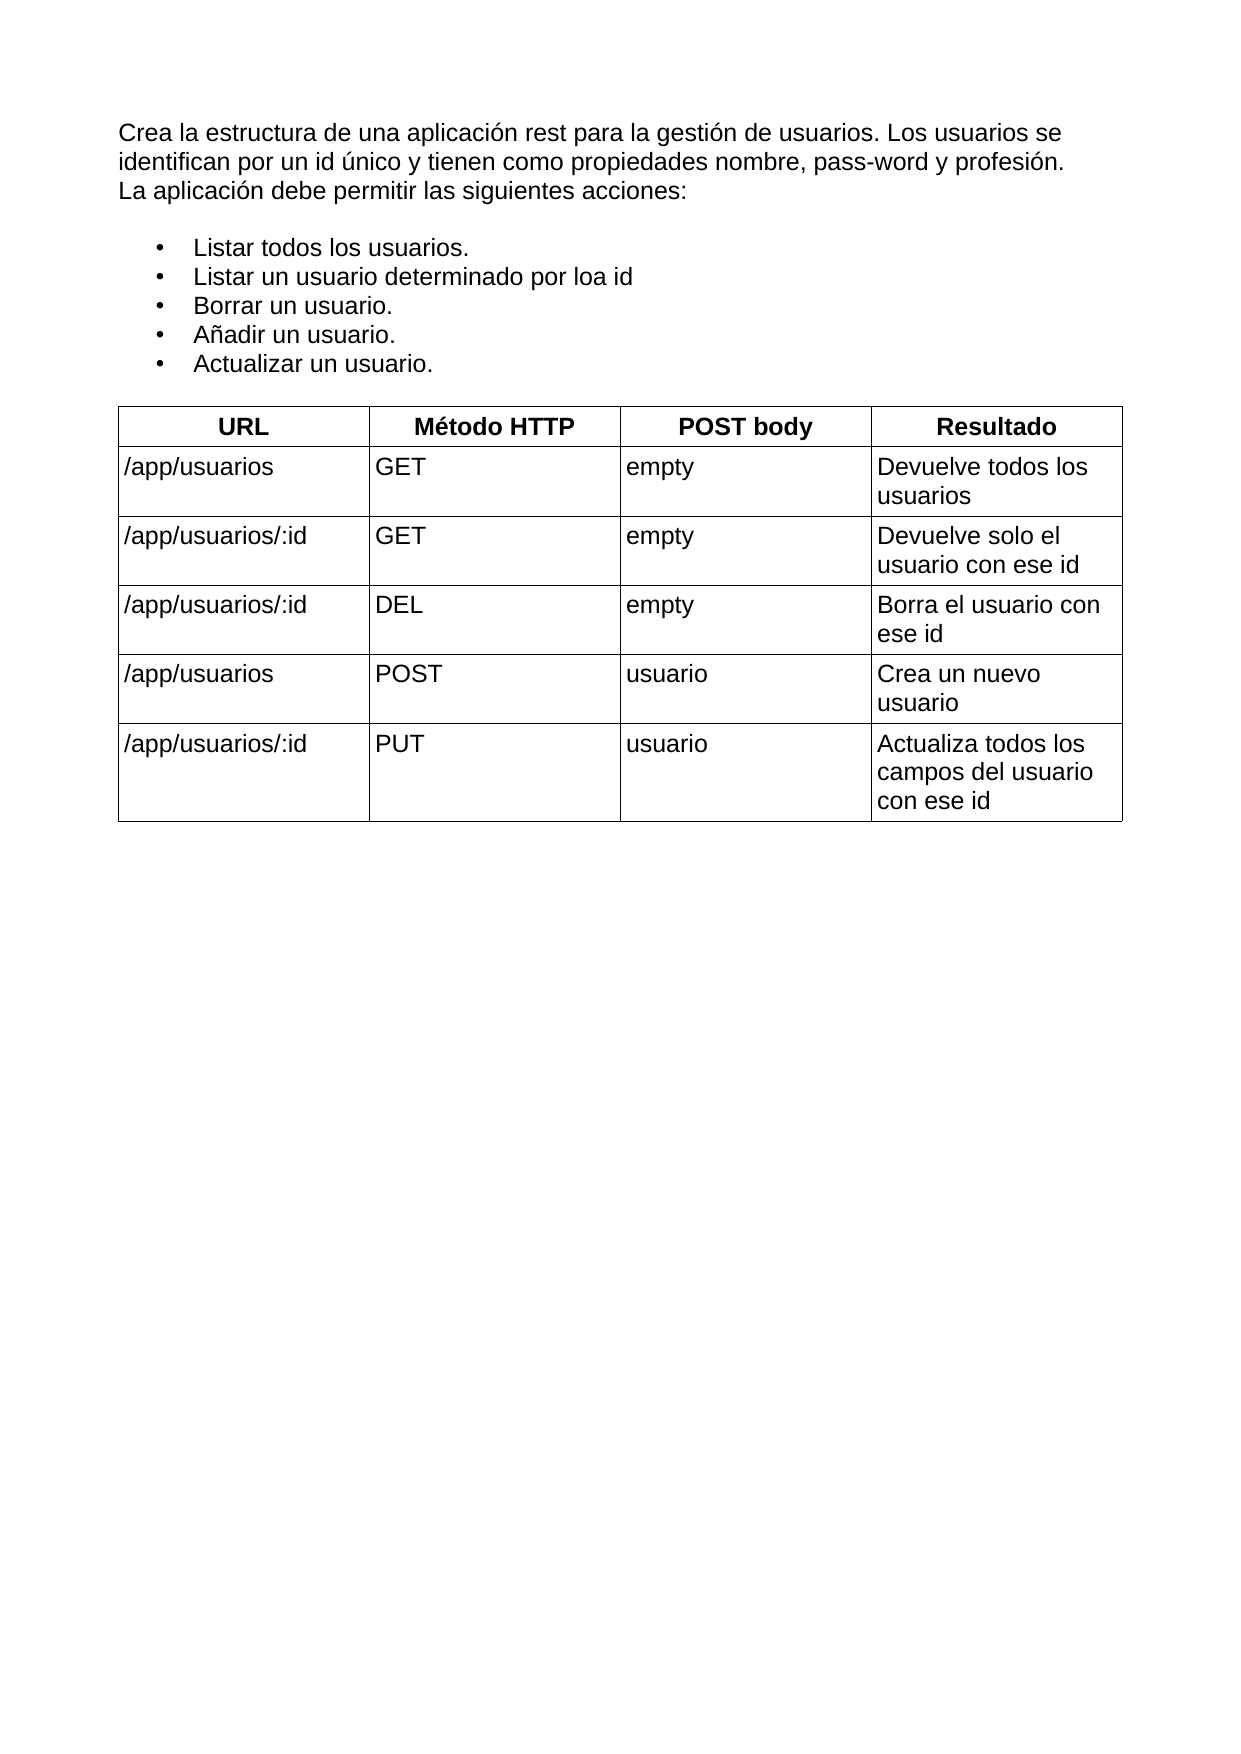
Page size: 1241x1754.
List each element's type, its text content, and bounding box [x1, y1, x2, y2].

table_cell usuario [621, 655, 871, 723]
table_cell GET [370, 517, 620, 584]
table_cell PUT [370, 724, 620, 821]
table_cell /app/usuarios [119, 655, 369, 723]
text La aplicación debe permitir las siguientes acciones: [118, 176, 1122, 204]
text Crea la estructura de una aplicación rest para la gestión de usuarios. Los usuarios se identifican por un id único y tienen como propiedades nombre, pass-word y profesión. [118, 118, 1122, 176]
table_header Método HTTP [370, 407, 620, 446]
table_cell /app/usuarios/:id [119, 586, 369, 654]
list Listar un usuario determinado por loa id [156, 262, 1122, 291]
list Añadir un usuario. [156, 320, 1122, 348]
list Actualizar un usuario. [156, 348, 1122, 377]
table_cell Actualiza todos los campos del usuario con ese id [872, 724, 1122, 821]
table_header URL [119, 407, 369, 446]
table_cell POST [370, 655, 620, 723]
table_header POST body [621, 407, 871, 446]
list Listar todos los usuarios. [156, 233, 1122, 262]
table_cell DEL [370, 586, 620, 654]
table_cell GET [370, 447, 620, 516]
table_cell Devuelve solo el usuario con ese id [872, 517, 1122, 584]
table_cell usuario [621, 724, 871, 821]
table_cell empty [621, 447, 871, 516]
table_cell /app/usuarios/:id [119, 724, 369, 821]
table_cell empty [621, 517, 871, 584]
table_header Resultado [872, 407, 1122, 446]
table_cell Devuelve todos los usuarios [872, 447, 1122, 516]
table_cell /app/usuarios/:id [119, 517, 369, 584]
list Borrar un usuario. [156, 291, 1122, 320]
table_cell Borra el usuario con ese id [872, 586, 1122, 654]
table_cell /app/usuarios [119, 447, 369, 516]
table_cell Crea un nuevo usuario [872, 655, 1122, 723]
table_cell empty [621, 586, 871, 654]
